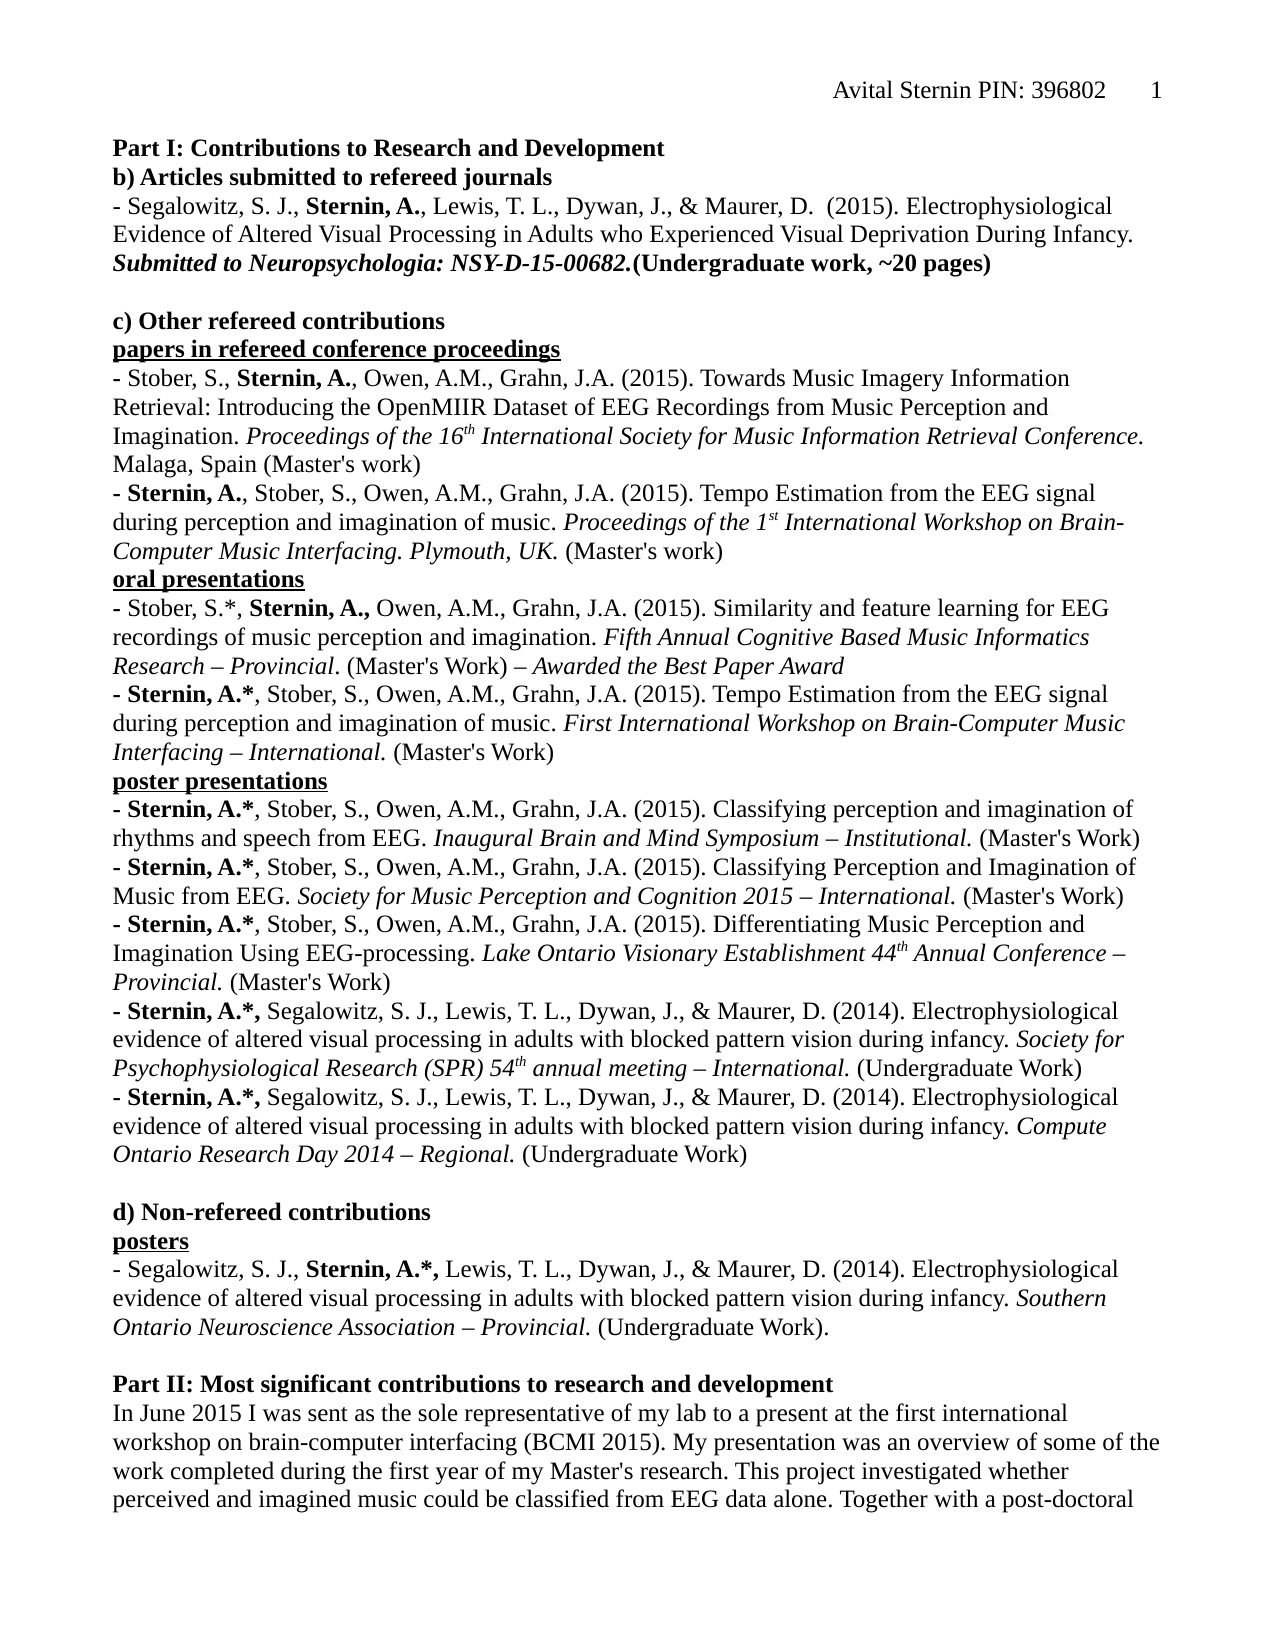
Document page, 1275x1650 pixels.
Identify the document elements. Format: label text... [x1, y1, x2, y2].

text posters [112, 1226, 1162, 1254]
text - Sternin, A., Stober, S., Owen, A.M., Grahn, J.A. (2015). Tempo Estimation from the EEG signal during perception and imagination of music. Proceedings of the 1st International Workshop on Brain-Computer Music Interfacing. Plymouth, UK. (Master's work) [112, 478, 1162, 564]
text - Segalowitz, S. J., Sternin, A.*, Lewis, T. L., Dywan, J., & Maurer, D. (2014). Electrophysiological evidence of altered visual processing in adults with blocked pattern vision during infancy. Southern Ontario Neuroscience Association – Provincial. (Undergraduate Work). [112, 1254, 1162, 1341]
text - Sternin, A.*, Stober, S., Owen, A.M., Grahn, J.A. (2015). Differentiating Music Perception and Imagination Using EEG-processing. Lake Ontario Visionary Establishment 44th Annual Conference – Provincial. (Master's Work) [112, 909, 1162, 996]
text c) Other refereed contributions [112, 306, 1162, 334]
text - Sternin, A.*, Stober, S., Owen, A.M., Grahn, J.A. (2015). Tempo Estimation from the EEG signal during perception and imagination of music. First International Workshop on Brain-Computer Music Interfacing – International. (Master's Work) [112, 679, 1162, 766]
text Part II: Most significant contributions to research and development [112, 1369, 1162, 1398]
text - Stober, S.*, Sternin, A., Owen, A.M., Grahn, J.A. (2015). Similarity and feature learning for EEG recordings of music perception and imagination. Fifth Annual Cognitive Based Music Informatics Research – Provincial. (Master's Work) – Awarded the Best Paper Award [112, 593, 1162, 679]
text - Sternin, A.*, Stober, S., Owen, A.M., Grahn, J.A. (2015). Classifying Perception and Imagination of Music from EEG. Society for Music Perception and Cognition 2015 – International. (Master's Work) [112, 852, 1162, 909]
text oral presentations [112, 564, 1162, 593]
text - Sternin, A.*, Segalowitz, S. J., Lewis, T. L., Dywan, J., & Maurer, D. (2014). Electrophysiological evidence of altered visual processing in adults with blocked pattern vision during infancy. Society for Psychophysiological Research (SPR) 54th annual meeting – International. (Undergraduate Work) [112, 996, 1162, 1082]
text - Sternin, A.*, Stober, S., Owen, A.M., Grahn, J.A. (2015). Classifying perception and imagination of rhythms and speech from EEG. Inaugural Brain and Mind Symposium – Institutional. (Master's Work) [112, 794, 1162, 852]
text Part I: Contributions to Research and Development [112, 133, 1162, 162]
text - Stober, S., Sternin, A., Owen, A.M., Grahn, J.A. (2015). Towards Music Imagery Information Retrieval: Introducing the OpenMIIR Dataset of EEG Recordings from Music Perception and Imagination. Proceedings of the 16th International Society for Music Information Retrieval Conference. Malaga, Spain (Master's work) [112, 363, 1162, 478]
text b) Articles submitted to refereed journals [112, 162, 1162, 191]
text poster presentations [112, 766, 1162, 794]
text Submitted to Neuropsychologia: NSY-D-15-00682.(Undergraduate work, ~20 pages) [112, 248, 1162, 277]
text papers in refereed conference proceedings [112, 334, 1162, 363]
text d) Non-refereed contributions [112, 1197, 1162, 1226]
text - Segalowitz, S. J., Sternin, A., Lewis, T. L., Dywan, J., & Maurer, D. (2015). Electrophysiological Evidence of Altered Visual Processing in Adults who Experienced Visual Deprivation During Infancy. [112, 191, 1162, 248]
text In June 2015 I was sent as the sole representative of my lab to a present at the first international workshop on brain-computer interfacing (BCMI 2015). My presentation was an overview of some of the work completed during the first year of my Master's research. This project investigated whether perceived and imagined music could be classified from EEG data alone. Together with a post-doctoral [112, 1398, 1162, 1513]
text - Sternin, A.*, Segalowitz, S. J., Lewis, T. L., Dywan, J., & Maurer, D. (2014). Electrophysiological evidence of altered visual processing in adults with blocked pattern vision during infancy. Compute Ontario Research Day 2014 – Regional. (Undergraduate Work) [112, 1082, 1162, 1168]
